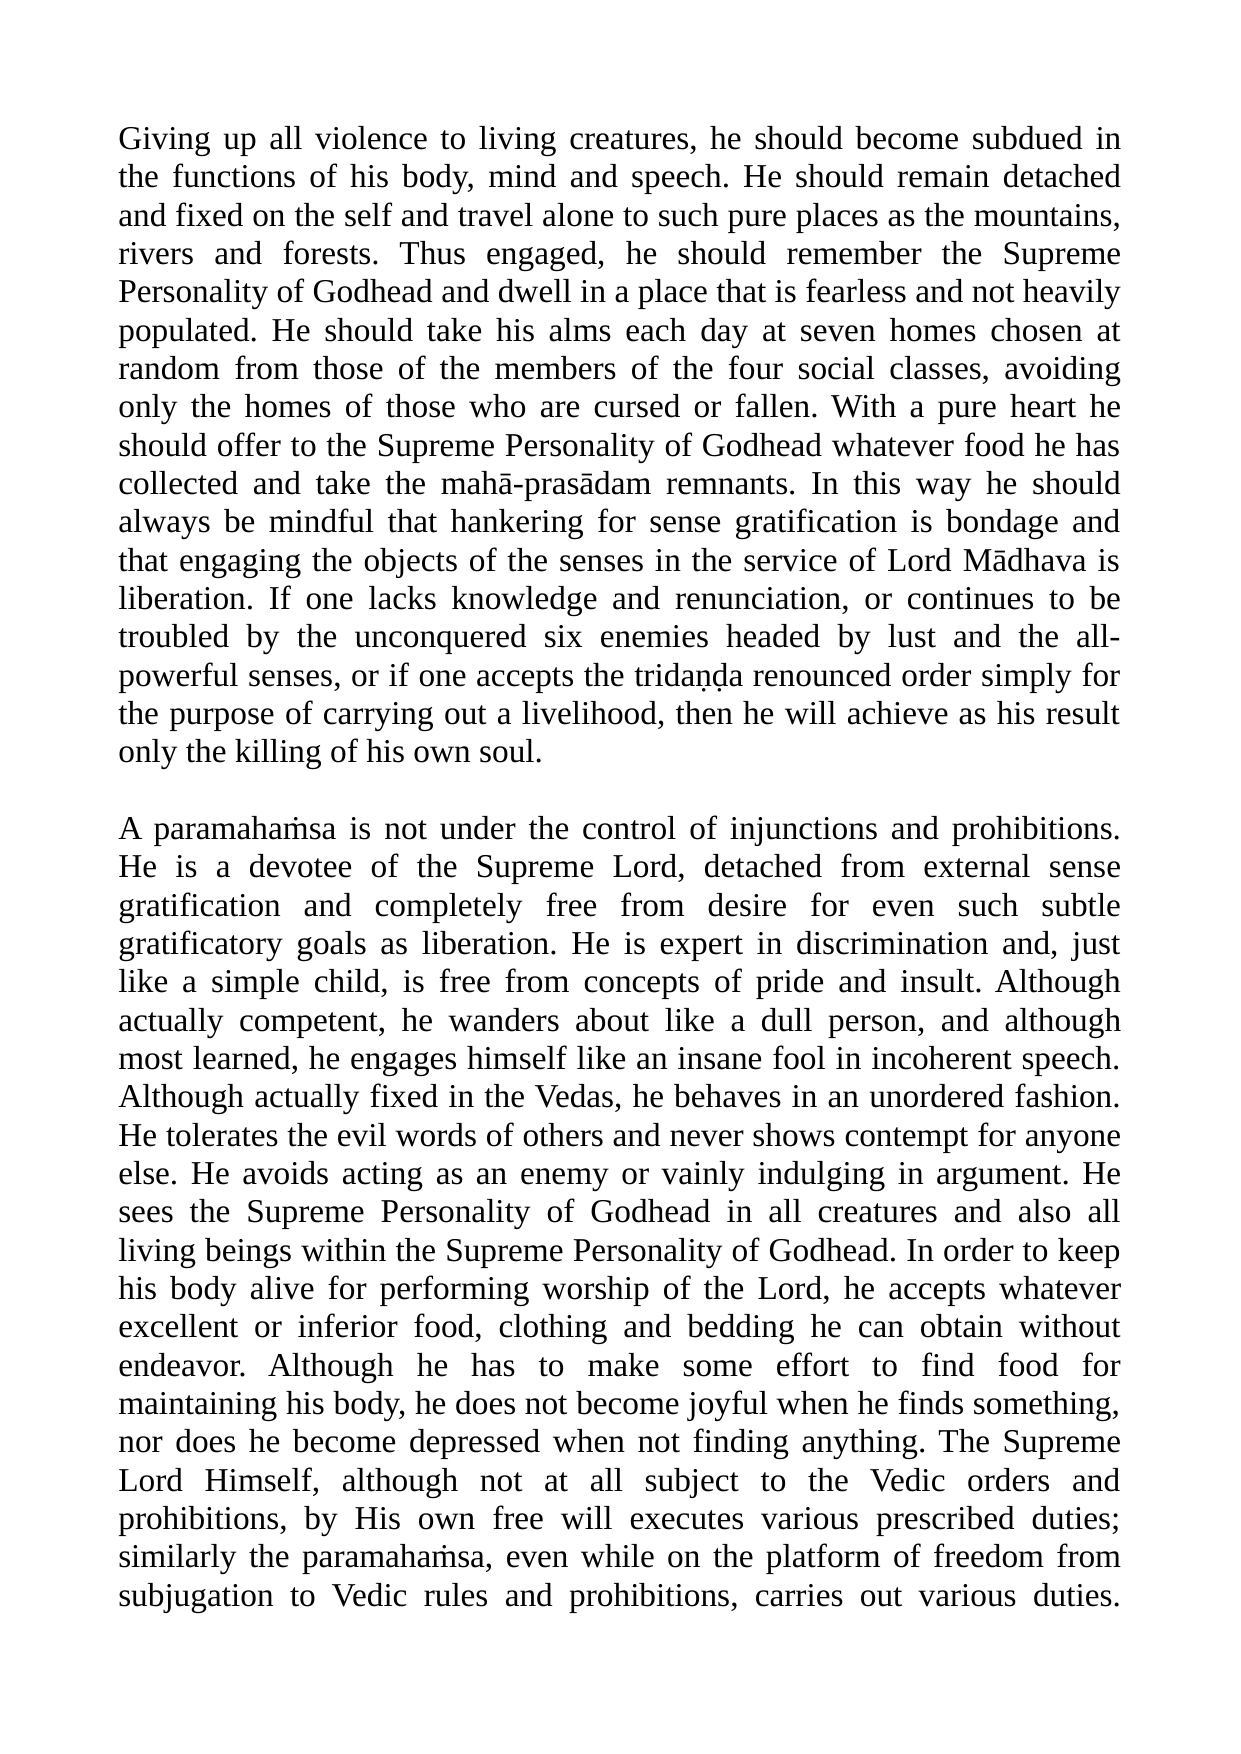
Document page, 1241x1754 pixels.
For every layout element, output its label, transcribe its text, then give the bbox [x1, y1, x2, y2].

text Giving up all violence to living creatures, he should become subdued in the functions of his body, mind and speech. He should remain detached and fixed on the self and travel alone to such pure places as the mountains, rivers and forests. Thus engaged, he should remember the Supreme Personality of Godhead and dwell in a place that is fearless and not heavily populated. He should take his alms each day at seven homes chosen at random from those of the members of the four social classes, avoiding only the homes of those who are cursed or fallen. With a pure heart he should offer to the Supreme Personality of Godhead whatever food he has collected and take the mahā-prasādam remnants. In this way he should always be mindful that hankering for sense gratification is bondage and that engaging the objects of the senses in the service of Lord Mādhava is liberation. If one lacks knowledge and renunciation, or continues to be troubled by the unconquered six enemies headed by lust and the all-powerful senses, or if one accepts the tridaṇḍa renounced order simply for the purpose of carrying out a livelihood, then he will achieve as his result only the killing of his own soul. [118, 118, 1122, 770]
text A paramahaṁsa is not under the control of injunctions and prohibitions. He is a devotee of the Supreme Lord, detached from external sense gratification and completely free from desire for even such subtle gratificatory goals as liberation. He is expert in discrimination and, just like a simple child, is free from concepts of pride and insult. Although actually competent, he wanders about like a dull person, and although most learned, he engages himself like an insane fool in incoherent speech. Although actually fixed in the Vedas, he behaves in an unordered fashion. He tolerates the evil words of others and never shows contempt for anyone else. He avoids acting as an enemy or vainly indulging in argument. He sees the Supreme Personality of Godhead in all creatures and also all living beings within the Supreme Personality of Godhead. In order to keep his body alive for performing worship of the Lord, he accepts whatever excellent or inferior food, clothing and bedding he can obtain without endeavor. Although he has to make some effort to find food for maintaining his body, he does not become joyful when he finds something, nor does he become depressed when not finding anything. The Supreme Lord Himself, although not at all subject to the Vedic orders and prohibitions, by His own free will executes various prescribed duties; similarly the paramahaṁsa, even while on the platform of freedom from subjugation to Vedic rules and prohibitions, carries out various duties. [118, 808, 1122, 1613]
